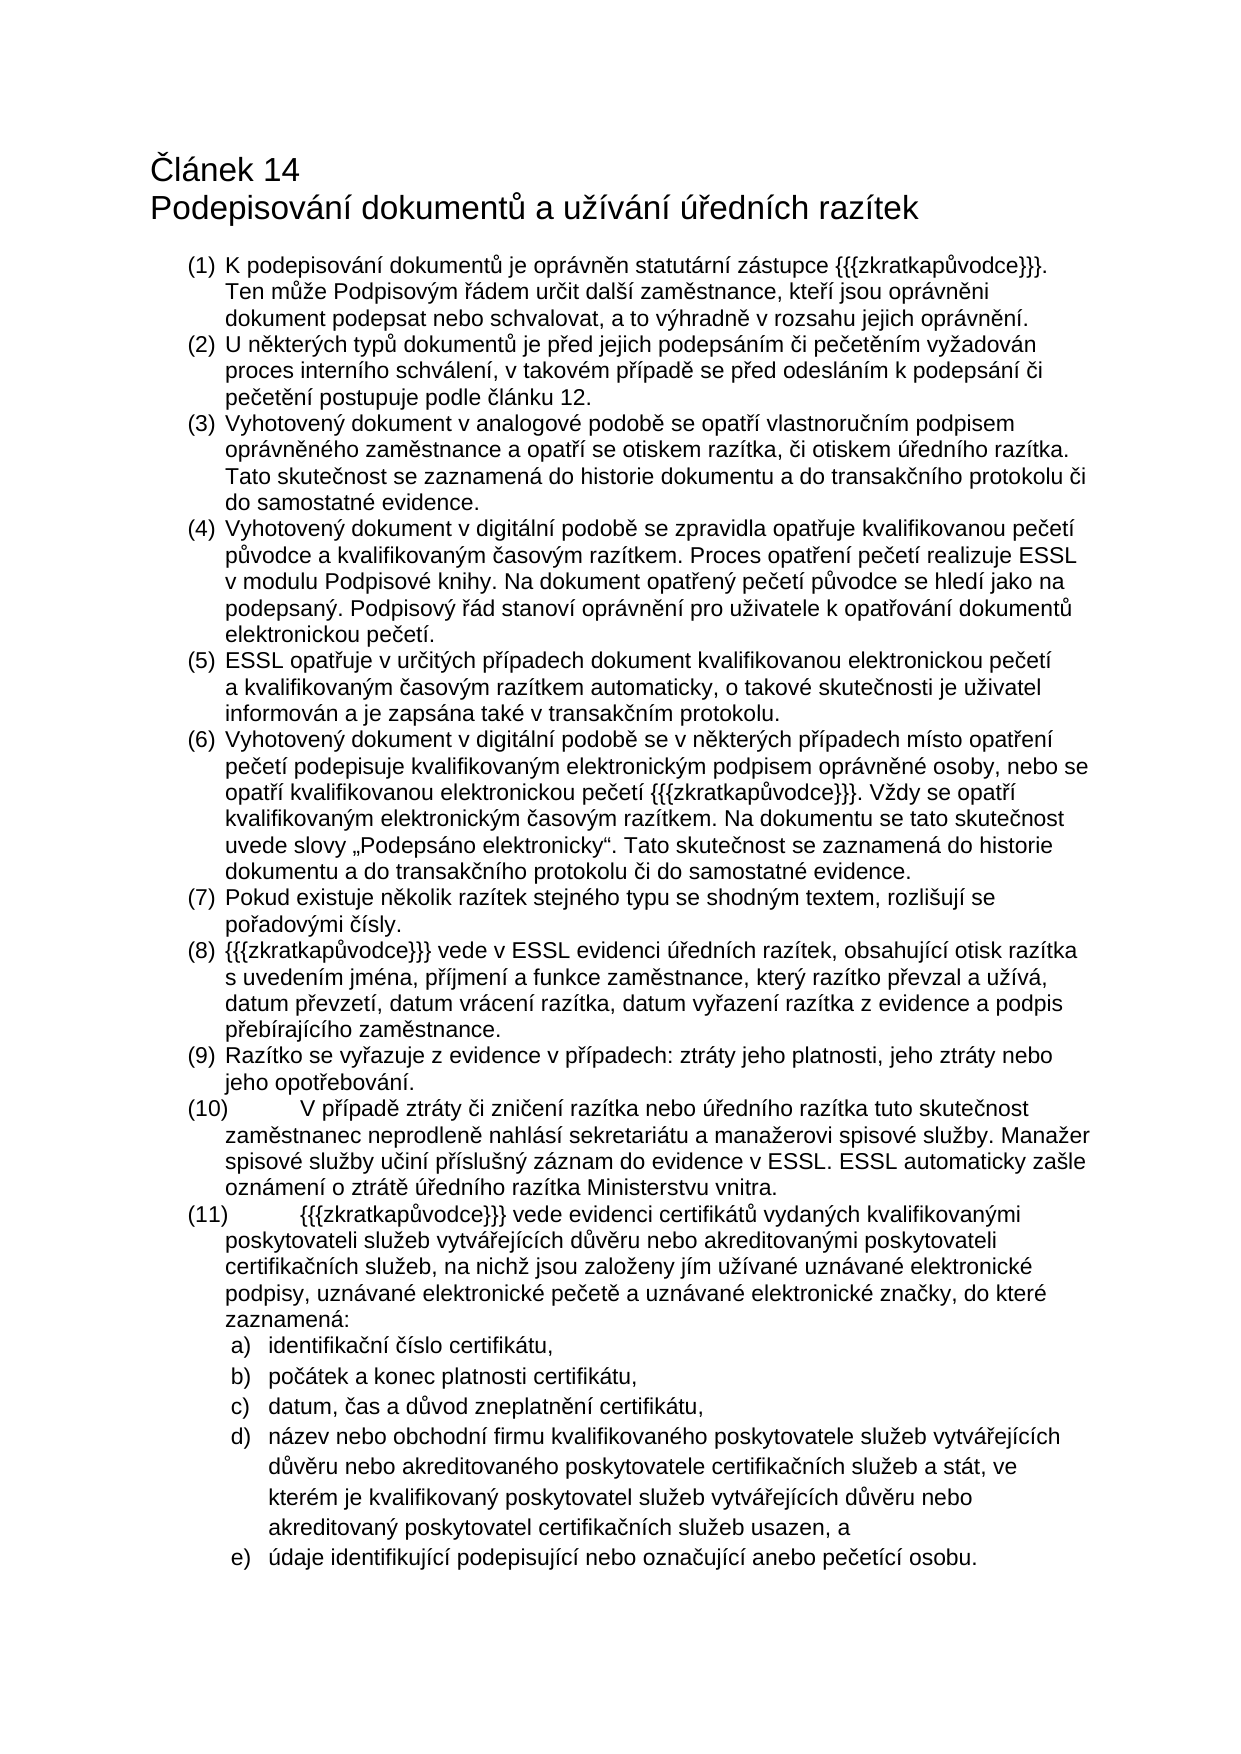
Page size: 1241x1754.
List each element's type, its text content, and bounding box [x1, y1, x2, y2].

list V případě ztráty či zničení razítka nebo úředního razítka tuto skutečnost zaměstnanec neprodleně nahlásí sekretariátu a manažerovi spisové služby. Manažer spisové služby učiní příslušný záznam do evidence v ESSL. ESSL automaticky zašle oznámení o ztrátě úředního razítka Ministerstvu vnitra. [187, 1095, 1090, 1201]
list Vyhotovený dokument v digitální podobě se v některých případech místo opatření pečetí podepisuje kvalifikovaným elektronickým podpisem oprávněné osoby, nebo se opatří kvalifikovanou elektronickou pečetí {{{zkratkapůvodce}}}. Vždy se opatří kvalifikovaným elektronickým časovým razítkem. Na dokumentu se tato skutečnost uvede slovy „Podepsáno elektronicky“. Tato skutečnost se zaznamená do historie dokumentu a do transakčního protokolu či do samostatné evidence. [187, 726, 1090, 884]
list údaje identifikující podepisující nebo označující anebo pečetící osobu. [231, 1544, 1090, 1570]
list Vyhotovený dokument v analogové podobě se opatří vlastnoručním podpisem oprávněného zaměstnance a opatří se otiskem razítka, či otiskem úředního razítka. Tato skutečnost se zaznamená do historie dokumentu a do transakčního protokolu či do samostatné evidence. [187, 410, 1090, 515]
list K podepisování dokumentů je oprávněn statutární zástupce {{{zkratkapůvodce}}}. Ten může Podpisovým řádem určit další zaměstnance, kteří jsou oprávněni dokument podepsat nebo schvalovat, a to výhradně v rozsahu jejich oprávnění. [187, 252, 1090, 331]
list datum, čas a důvod zneplatnění certifikátu, [231, 1393, 1090, 1419]
list Vyhotovený dokument v digitální podobě se zpravidla opatřuje kvalifikovanou pečetí původce a kvalifikovaným časovým razítkem. Proces opatření pečetí realizuje ESSL v modulu Podpisové knihy. Na dokument opatřený pečetí původce se hledí jako na podepsaný. Podpisový řád stanoví oprávnění pro uživatele k opatřování dokumentů elektronickou pečetí. [187, 515, 1090, 647]
list název nebo obchodní firmu kvalifikovaného poskytovatele služeb vytvářejících důvěru nebo akreditovaného poskytovatele certifikačních služeb a stát, ve kterém je kvalifikovaný poskytovatel služeb vytvářejících důvěru nebo akreditovaný poskytovatel certifikačních služeb usazen, a [231, 1423, 1090, 1540]
list {{{zkratkapůvodce}}} vede v ESSL evidenci úředních razítek, obsahující otisk razítka s uvedením jména, příjmení a funkce zaměstnance, který razítko převzal a užívá, datum převzetí, datum vrácení razítka, datum vyřazení razítka z evidence a podpis přebírajícího zaměstnance. [187, 937, 1090, 1042]
subtitle Článek 14 Podepisování dokumentů a užívání úředních razítek [150, 150, 1090, 227]
list Pokud existuje několik razítek stejného typu se shodným textem, rozlišují se pořadovými čísly. [187, 884, 1090, 937]
list {{{zkratkapůvodce}}} vede evidenci certifikátů vydaných kvalifikovanými poskytovateli služeb vytvářejících důvěru nebo akreditovanými poskytovateli certifikačních služeb, na nichž jsou založeny jím užívané uznávané elektronické podpisy, uznávané elektronické pečetě a uznávané elektronické značky, do které zaznamená: [187, 1201, 1090, 1332]
list U některých typů dokumentů je před jejich podepsáním či pečetěním vyžadován proces interního schválení, v takovém případě se před odesláním k podepsání či pečetění postupuje podle článku 12. [187, 331, 1090, 410]
list ESSL opatřuje v určitých případech dokument kvalifikovanou elektronickou pečetí a kvalifikovaným časovým razítkem automaticky, o takové skutečnosti je uživatel informován a je zapsána také v transakčním protokolu. [187, 647, 1090, 726]
list počátek a konec platnosti certifikátu, [231, 1363, 1090, 1389]
list identifikační číslo certifikátu, [231, 1332, 1090, 1359]
list Razítko se vyřazuje z evidence v případech: ztráty jeho platnosti, jeho ztráty nebo jeho opotřebování. [187, 1042, 1090, 1095]
